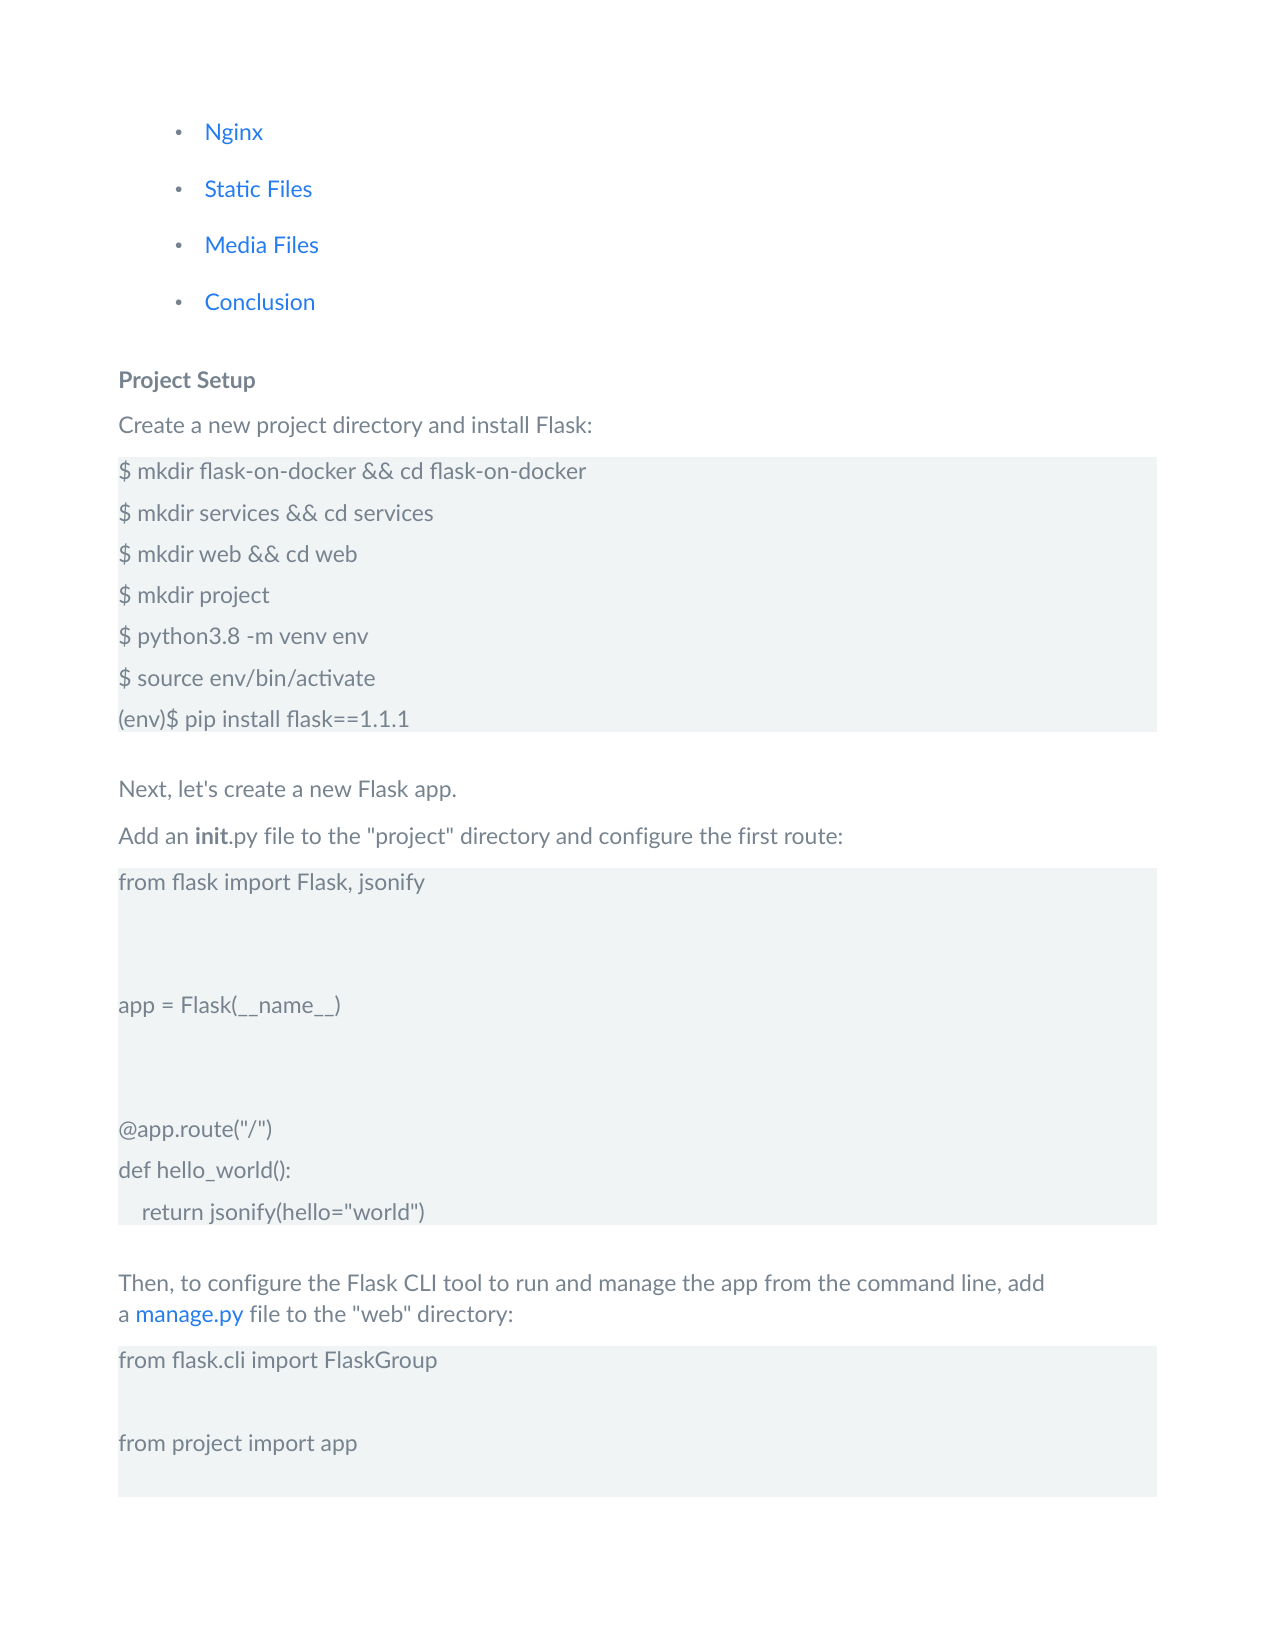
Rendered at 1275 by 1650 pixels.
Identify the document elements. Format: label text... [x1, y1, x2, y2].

text Create a new project directory and install Flask: [118, 411, 1157, 438]
list Nginx [175, 118, 1144, 146]
text Then, to configure the Flask CLI tool to run and manage the app from the command line, add a manage.py file to the "web" directory: [118, 1268, 1157, 1327]
text @app.route("/") [118, 1115, 1157, 1143]
text Next, let's create a new Flask app. [118, 775, 1157, 803]
text $ mkdir web && cd web [118, 539, 1157, 567]
list Media Files [175, 231, 1144, 259]
text from flask import Flask, jsonify [118, 868, 1157, 895]
text Add an init.py file to the "project" directory and configure the first route: [118, 821, 1157, 849]
text $ mkdir services && cd services [118, 498, 1157, 526]
text def hello_world(): [118, 1156, 1157, 1184]
subtitle Project Setup [118, 366, 1157, 394]
text from flask.cli import FlaskGroup [118, 1346, 1157, 1373]
text $ mkdir project [118, 581, 1157, 608]
text app = Flask(__name__) [118, 991, 1157, 1019]
text $ source env/bin/activate [118, 663, 1157, 691]
list Conclusion [175, 288, 1144, 315]
text $ mkdir flask-on-docker && cd flask-on-docker [118, 457, 1157, 484]
list Static Files [175, 175, 1144, 202]
text from project import app [118, 1428, 1157, 1456]
text return jsonify(hello="world") [118, 1198, 1157, 1225]
text $ python3.8 -m venv env [118, 622, 1157, 649]
text (env)$ pip install flask==1.1.1 [118, 704, 1157, 732]
